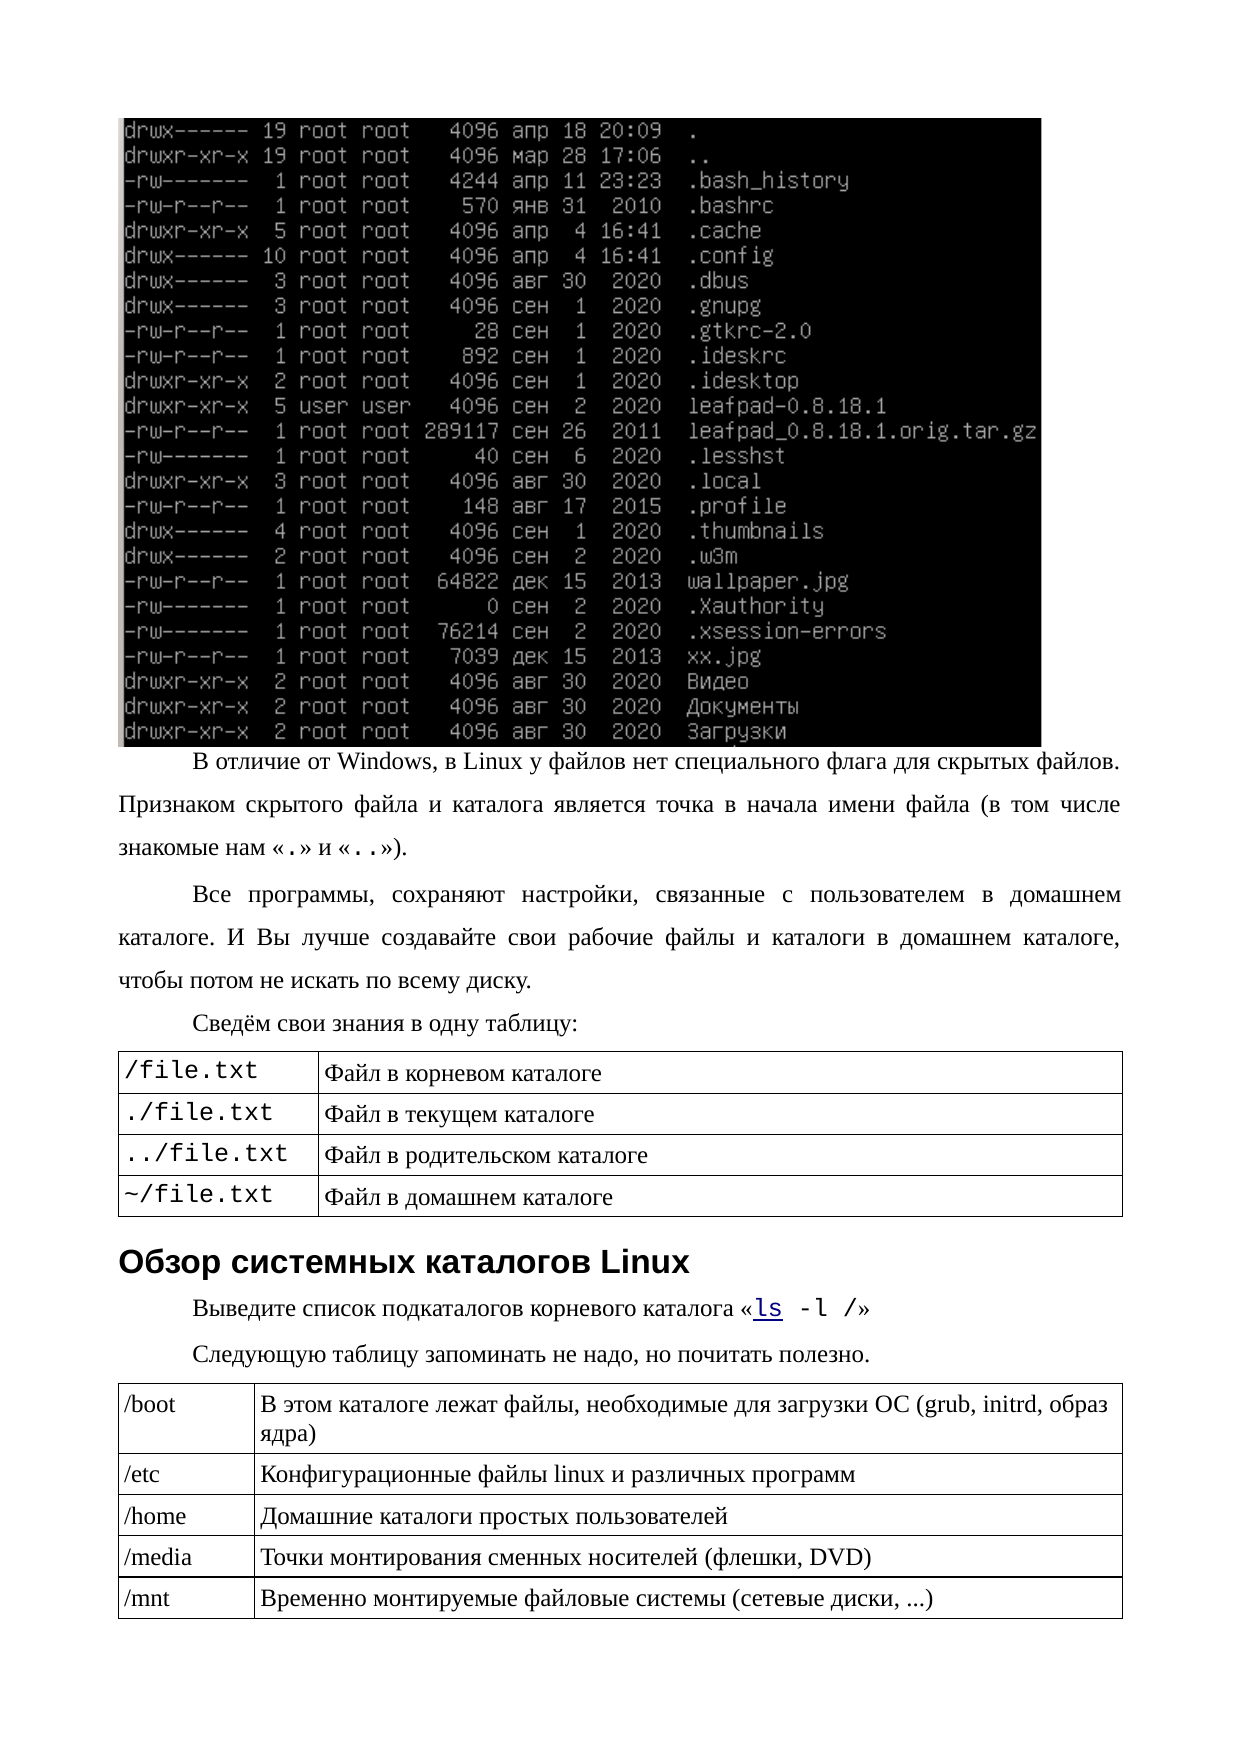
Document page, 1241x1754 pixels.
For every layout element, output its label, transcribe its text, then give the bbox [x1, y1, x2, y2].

picture [118, 118, 1042, 747]
table_header В этом каталоге лежат файлы, необходимые для загрузки ОС (grub, initrd, образ ядра) [255, 1384, 1122, 1453]
table_header Файл в корневом каталоге [319, 1052, 1122, 1092]
subtitle Обзор системных каталогов Linux [118, 1242, 1122, 1281]
table_cell Точки монтирования сменных носителей (флешки, DVD) [255, 1536, 1122, 1576]
text В отличие от Windows, в Linux у файлов нет специального флага для скрытых файлов. Признаком скрытого файла и каталога является точка в начала имени файла (в том числе знакомые нам «.» и «..»). [118, 746, 1122, 863]
table_cell /media [119, 1536, 254, 1576]
table_cell Конфигурационные файлы linux и различных программ [255, 1454, 1122, 1494]
table_cell /home [119, 1495, 254, 1535]
table_cell Файл в домашнем каталоге [319, 1176, 1122, 1216]
table_cell /mnt [119, 1578, 254, 1618]
table_cell Файл в родительском каталоге [319, 1135, 1122, 1175]
table_cell /etc [119, 1454, 254, 1494]
text Все программы, сохраняют настройки, связанные с пользователем в домашнем каталоге. И Вы лучше создавайте свои рабочие файлы и каталоги в домашнем каталоге, чтобы потом не искать по всему диску. [118, 879, 1122, 994]
table_cell ../file.txt [119, 1135, 318, 1175]
table_cell ./file.txt [119, 1094, 318, 1134]
table_cell Файл в текущем каталоге [319, 1094, 1122, 1134]
text Сведём свои знания в одну таблицу: [118, 1008, 1122, 1037]
table_header /file.txt [119, 1052, 318, 1092]
text Выведите список подкаталогов корневого каталога «ls -l /» [118, 1293, 1122, 1324]
table_cell ~/file.txt [119, 1176, 318, 1216]
table_cell Домашние каталоги простых пользователей [255, 1495, 1122, 1535]
table_cell Временно монтируемые файловые системы (сетевые диски, ...) [255, 1578, 1122, 1618]
text Следующую таблицу запоминать не надо, но почитать полезно. [118, 1339, 1122, 1368]
table_header /boot [119, 1384, 254, 1453]
